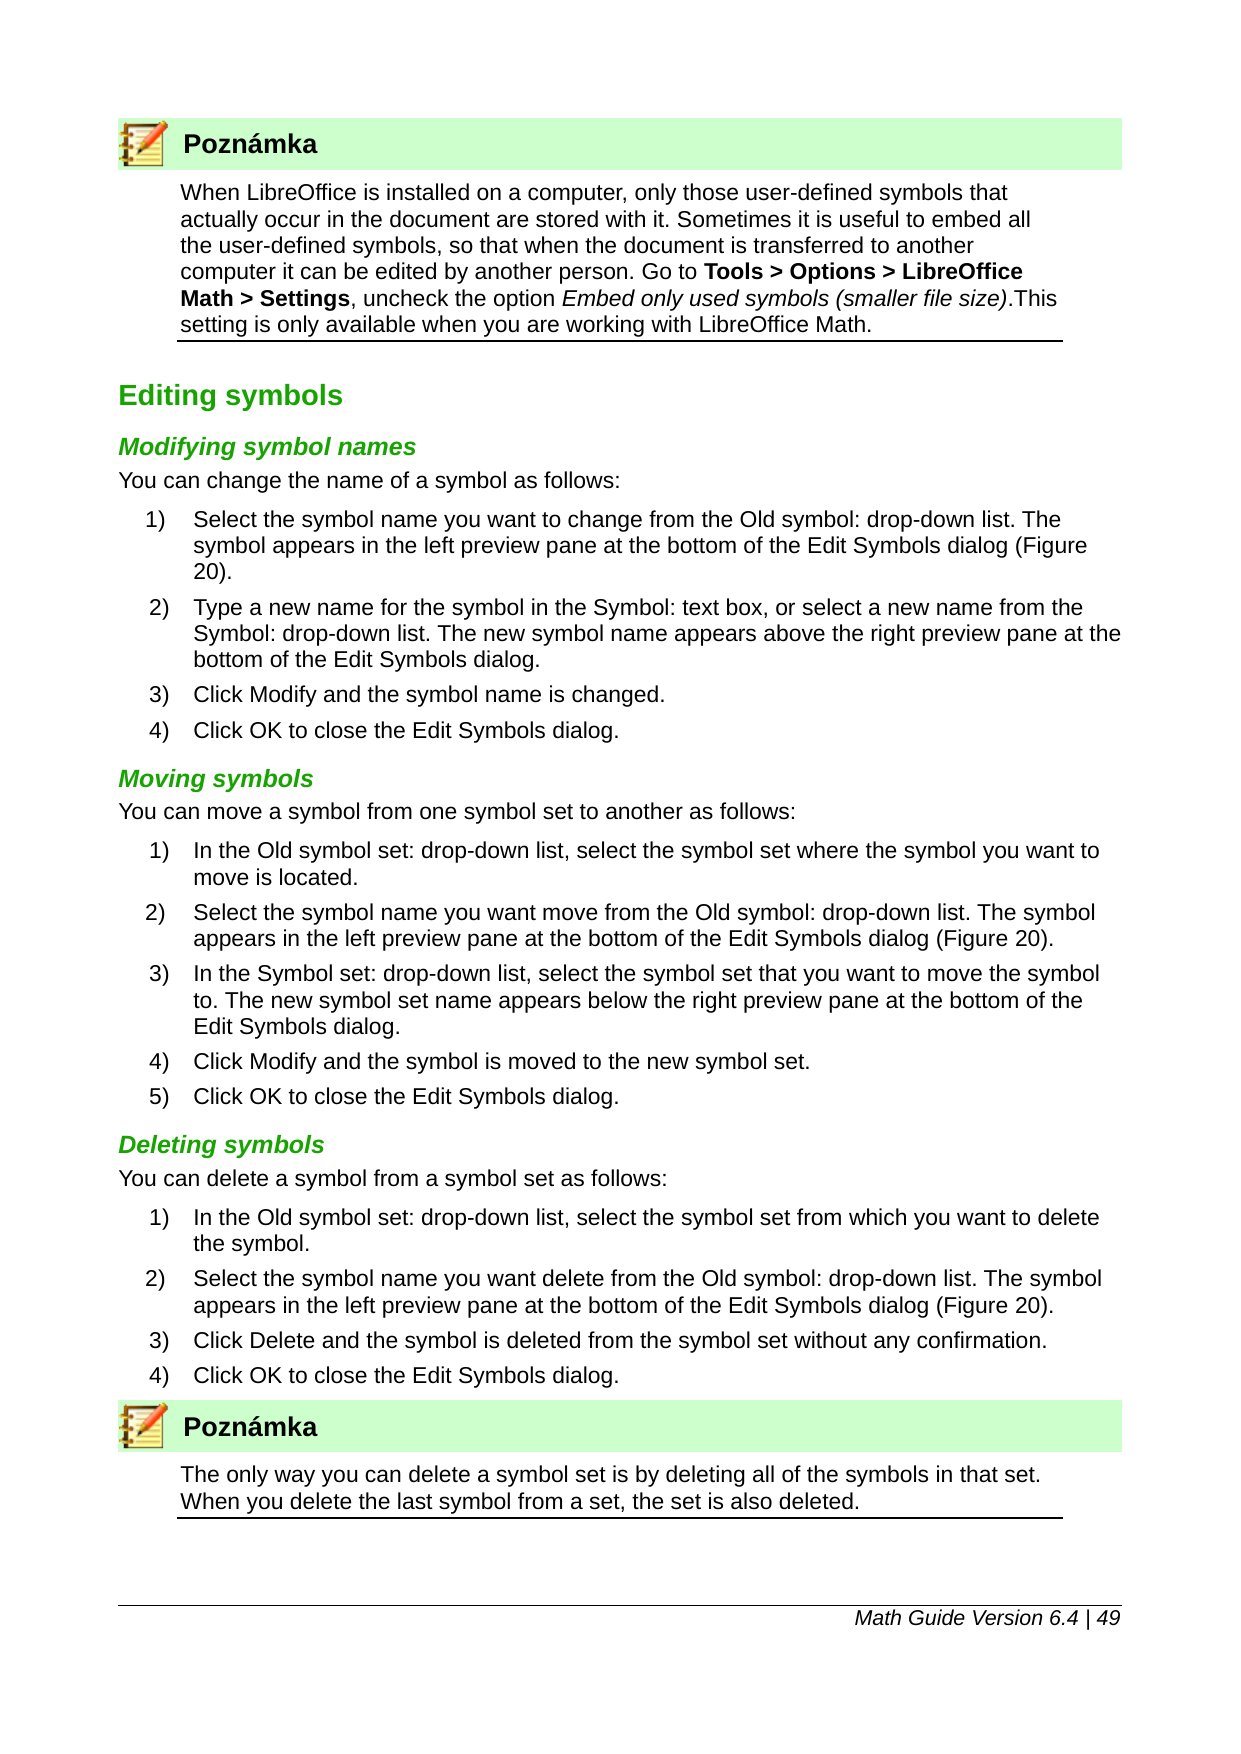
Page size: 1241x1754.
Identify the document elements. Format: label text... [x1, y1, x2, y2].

text You can move a symbol from one symbol set to another as follows: [118, 798, 1122, 824]
text You can change the name of a symbol as follows: [118, 467, 1122, 493]
list Select the symbol name you want to change from the Old symbol: drop-down list. The symbol appears in the left preview pane at the bottom of the Edit Symbols dialog (Figure 20). [165, 506, 1122, 584]
list Click Modify and the symbol is moved to the new symbol set. [169, 1048, 1122, 1074]
list Type a new name for the symbol in the Symbol: text box, or select a new name from the Symbol: drop-down list. The new symbol name appears above the right preview pane at the bottom of the Edit Symbols dialog. [169, 593, 1122, 672]
list Select the symbol name you want move from the Old symbol: drop-down list. The symbol appears in the left preview pane at the bottom of the Edit Symbols dialog (Figure 20). [165, 899, 1122, 951]
text The only way you can delete a symbol set is by deleting all of the symbols in that set. When you delete the last symbol from a set, the set is also deleted. [177, 1458, 1063, 1517]
list Click Delete and the symbol is deleted from the symbol set without any confirmation. [169, 1327, 1122, 1353]
subtitle Modifying symbol names [118, 432, 1122, 461]
list Click OK to close the Edit Symbols dialog. [169, 1362, 1122, 1388]
subtitle Poznámka [118, 118, 1122, 170]
list Click OK to close the Edit Symbols dialog. [169, 717, 1122, 743]
list Click OK to close the Edit Symbols dialog. [169, 1083, 1122, 1110]
subtitle Moving symbols [118, 763, 1122, 792]
text When LibreOffice is installed on a computer, only those user-defined symbols that actually occur in the document are stored with it. Sometimes it is useful to embed all the user-defined symbols, so that when the document is transferred to another computer it can be edited by another person. Go to Tools > Options > LibreOffice Math > Settings, uncheck the option Embed only used symbols (smaller file size).This setting is only available when you are working with LibreOffice Math. [177, 176, 1063, 340]
picture [119, 1401, 170, 1452]
subtitle Editing symbols [118, 378, 1122, 411]
list In the Old symbol set: drop-down list, select the symbol set from which you want to delete the symbol. [169, 1204, 1122, 1257]
subtitle Deleting symbols [118, 1130, 1122, 1159]
list In the Symbol set: drop-down list, select the symbol set that you want to move the symbol to. The new symbol set name appears below the right preview pane at the bottom of the Edit Symbols dialog. [169, 960, 1122, 1039]
text You can delete a symbol from a symbol set as follows: [118, 1165, 1122, 1191]
list Select the symbol name you want delete from the Old symbol: drop-down list. The symbol appears in the left preview pane at the bottom of the Edit Symbols dialog (Figure 20). [165, 1265, 1122, 1318]
list Click Modify and the symbol name is changed. [169, 681, 1122, 708]
picture [119, 119, 170, 170]
subtitle Poznámka [118, 1400, 1122, 1452]
list In the Old symbol set: drop-down list, select the symbol set where the symbol you want to move is located. [169, 837, 1122, 890]
